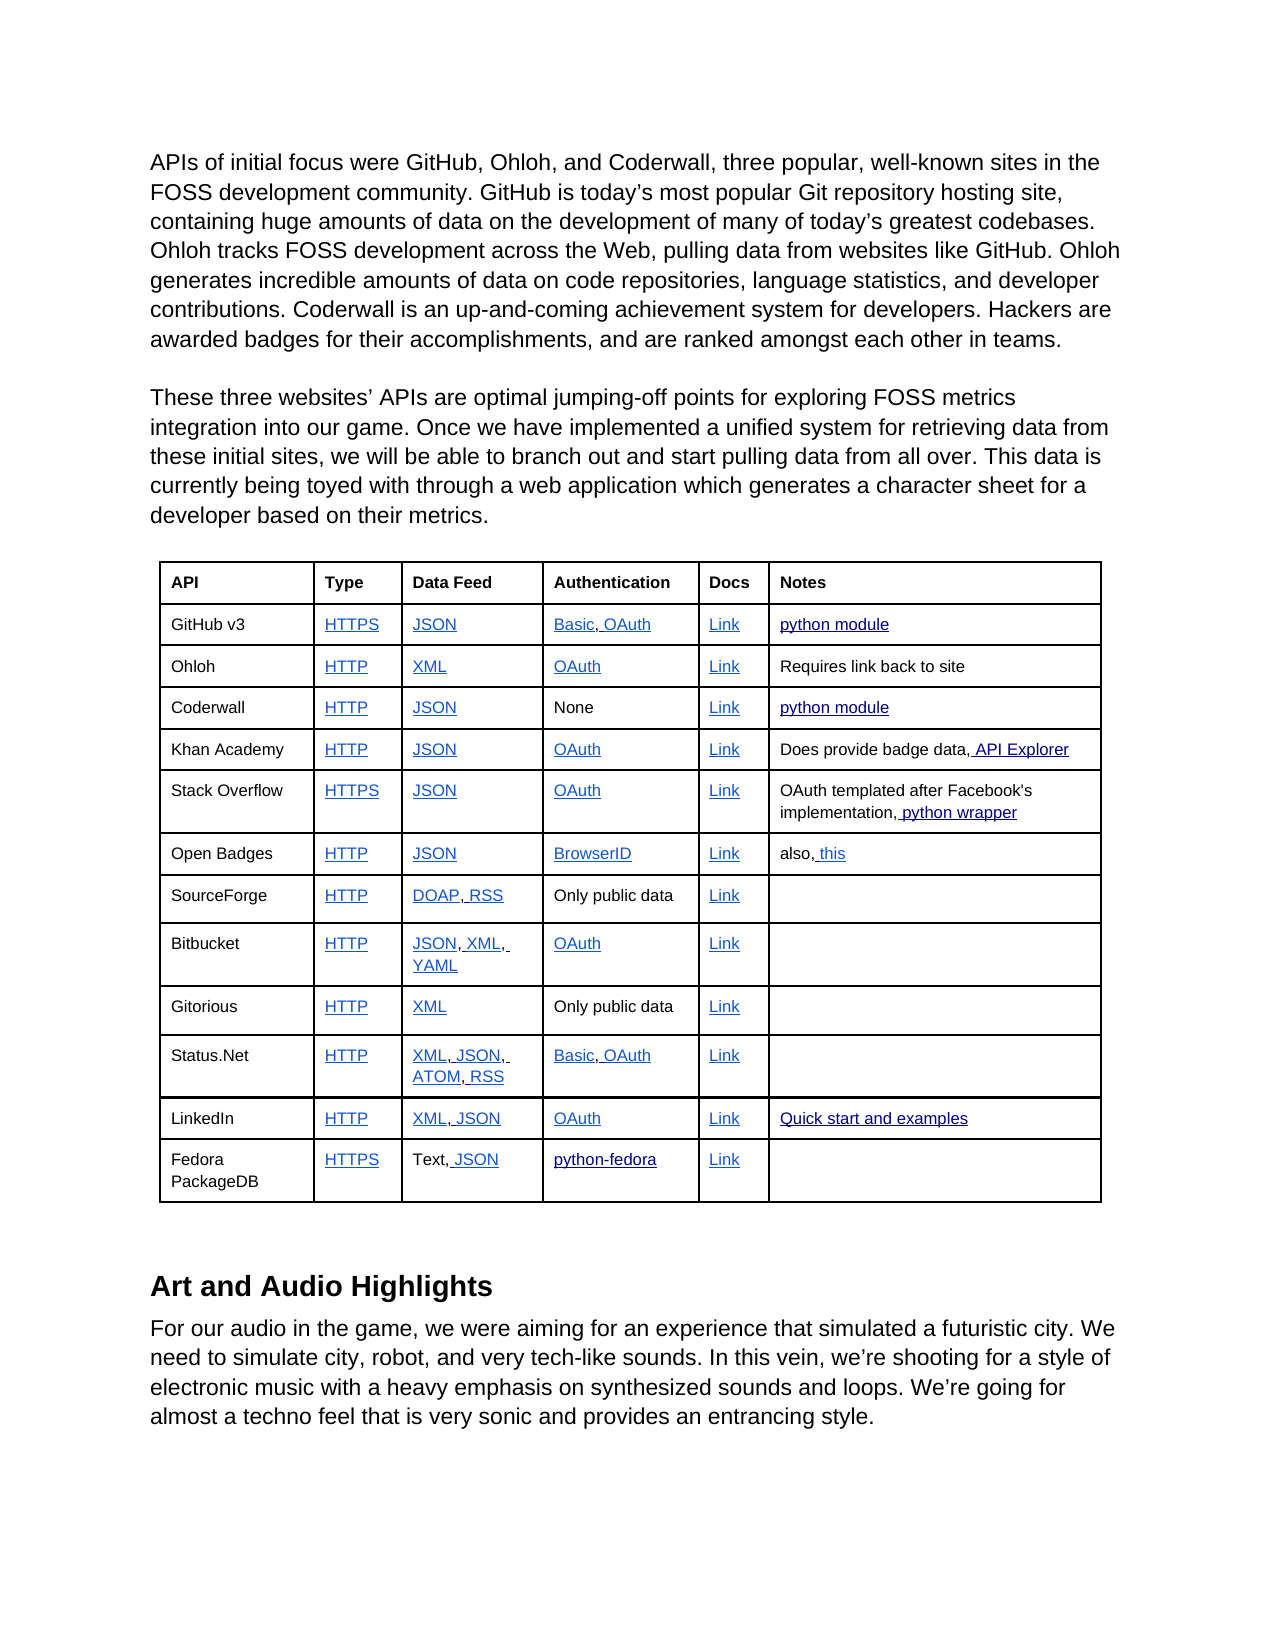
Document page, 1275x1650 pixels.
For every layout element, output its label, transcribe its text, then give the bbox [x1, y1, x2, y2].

table_cell Link [700, 1036, 768, 1096]
table_header API [161, 563, 313, 603]
table_cell Coderwall [161, 688, 313, 727]
table_cell Link [700, 646, 768, 686]
table_cell HTTP [315, 987, 401, 1033]
table_cell Link [700, 876, 768, 922]
table_cell HTTP [315, 924, 401, 985]
table_cell Basic, OAuth [544, 605, 698, 644]
table_cell DOAP, RSS [403, 876, 542, 922]
table_cell JSON [403, 730, 542, 769]
table_cell Status.Net [161, 1036, 313, 1096]
table_cell Requires link back to site [770, 646, 1100, 686]
table_header Type [315, 563, 401, 603]
table_header Notes [770, 563, 1100, 603]
table_cell [770, 924, 1100, 985]
table_cell [770, 1036, 1100, 1096]
table_cell HTTP [315, 876, 401, 922]
table_cell HTTP [315, 730, 401, 769]
text APIs of initial focus were GitHub, Ohloh, and Coderwall, three popular, well-known sites in the FOSS development community. GitHub is today’s most popular Git repository hosting site, containing huge amounts of data on the development of many of today’s greatest codebases. Ohloh tracks FOSS development across the Web, pulling data from websites like GitHub. Ohloh generates incredible amounts of data on code repositories, language statistics, and developer contributions. Coderwall is an up-and-coming achievement system for developers. Hackers are awarded badges for their accomplishments, and are ranked amongst each other in teams. [150, 150, 1125, 352]
table_cell HTTPS [315, 1140, 401, 1201]
table_cell Link [700, 834, 768, 873]
table_cell OAuth [544, 730, 698, 769]
table_cell BrowserID [544, 834, 698, 873]
table_cell [770, 876, 1100, 922]
table_header Data Feed [403, 563, 542, 603]
table_cell HTTP [315, 1099, 401, 1138]
table_cell Khan Academy [161, 730, 313, 769]
table_cell None [544, 688, 698, 727]
table_cell HTTP [315, 1036, 401, 1096]
table_cell JSON [403, 834, 542, 873]
table_cell HTTP [315, 688, 401, 727]
table_cell also, this [770, 834, 1100, 873]
table_cell Link [700, 688, 768, 727]
table_cell Link [700, 987, 768, 1033]
text These three websites’ APIs are optimal jumping-off points for exploring FOSS metrics integration into our game. Once we have implemented a unified system for retrieving data from these initial sites, we will be able to branch out and start pulling data from all over. This data is currently being toyed with through a web application which generates a character sheet for a developer based on their metrics. [150, 385, 1125, 528]
subtitle Art and Audio Highlights [150, 1270, 1125, 1302]
table_cell python module [770, 688, 1100, 727]
table_cell Link [700, 771, 768, 832]
table_cell Stack Overflow [161, 771, 313, 832]
table_cell XML, JSON [403, 1099, 542, 1138]
table_header Authentication [544, 563, 698, 603]
table_cell Does provide badge data, API Explorer [770, 730, 1100, 769]
table_cell Only public data [544, 987, 698, 1033]
table_cell GitHub v3 [161, 605, 313, 644]
table_cell JSON [403, 688, 542, 727]
table_cell OAuth [544, 1099, 698, 1138]
table_cell XML [403, 987, 542, 1033]
table_cell SourceForge [161, 876, 313, 922]
text For our audio in the game, we were aiming for an experience that simulated a futuristic city. We need to simulate city, robot, and very tech-like sounds. In this vein, we’re shooting for a style of electronic music with a heavy emphasis on synthesized sounds and loops. We’re going for almost a techno feel that is very sonic and provides an entrancing style. [150, 1316, 1125, 1429]
table_header Docs [700, 563, 768, 603]
table_cell XML, JSON, ATOM, RSS [403, 1036, 542, 1096]
table_cell python-fedora [544, 1140, 698, 1201]
table_cell OAuth [544, 646, 698, 686]
table_cell HTTPS [315, 605, 401, 644]
table_cell Quick start and examples [770, 1099, 1100, 1138]
table_cell Fedora PackageDB [161, 1140, 313, 1201]
table_cell Link [700, 1099, 768, 1138]
table_cell HTTP [315, 646, 401, 686]
table_cell LinkedIn [161, 1099, 313, 1138]
table_cell JSON [403, 605, 542, 644]
table_cell Gitorious [161, 987, 313, 1033]
table_cell XML [403, 646, 542, 686]
table_cell Ohloh [161, 646, 313, 686]
table_cell Text, JSON [403, 1140, 542, 1201]
table_cell HTTPS [315, 771, 401, 832]
table_cell OAuth [544, 924, 698, 985]
table_cell Link [700, 605, 768, 644]
table_cell JSON [403, 771, 542, 832]
table_cell Bitbucket [161, 924, 313, 985]
table_cell Only public data [544, 876, 698, 922]
table_cell HTTP [315, 834, 401, 873]
table_cell [770, 1140, 1100, 1201]
table_cell Basic, OAuth [544, 1036, 698, 1096]
table_cell JSON, XML, YAML [403, 924, 542, 985]
table_cell OAuth [544, 771, 698, 832]
table_cell Open Badges [161, 834, 313, 873]
table_cell Link [700, 730, 768, 769]
table_cell python module [770, 605, 1100, 644]
table_cell [770, 987, 1100, 1033]
table_cell Link [700, 1140, 768, 1201]
table_cell Link [700, 924, 768, 985]
table_cell OAuth templated after Facebook's implementation, python wrapper [770, 771, 1100, 832]
